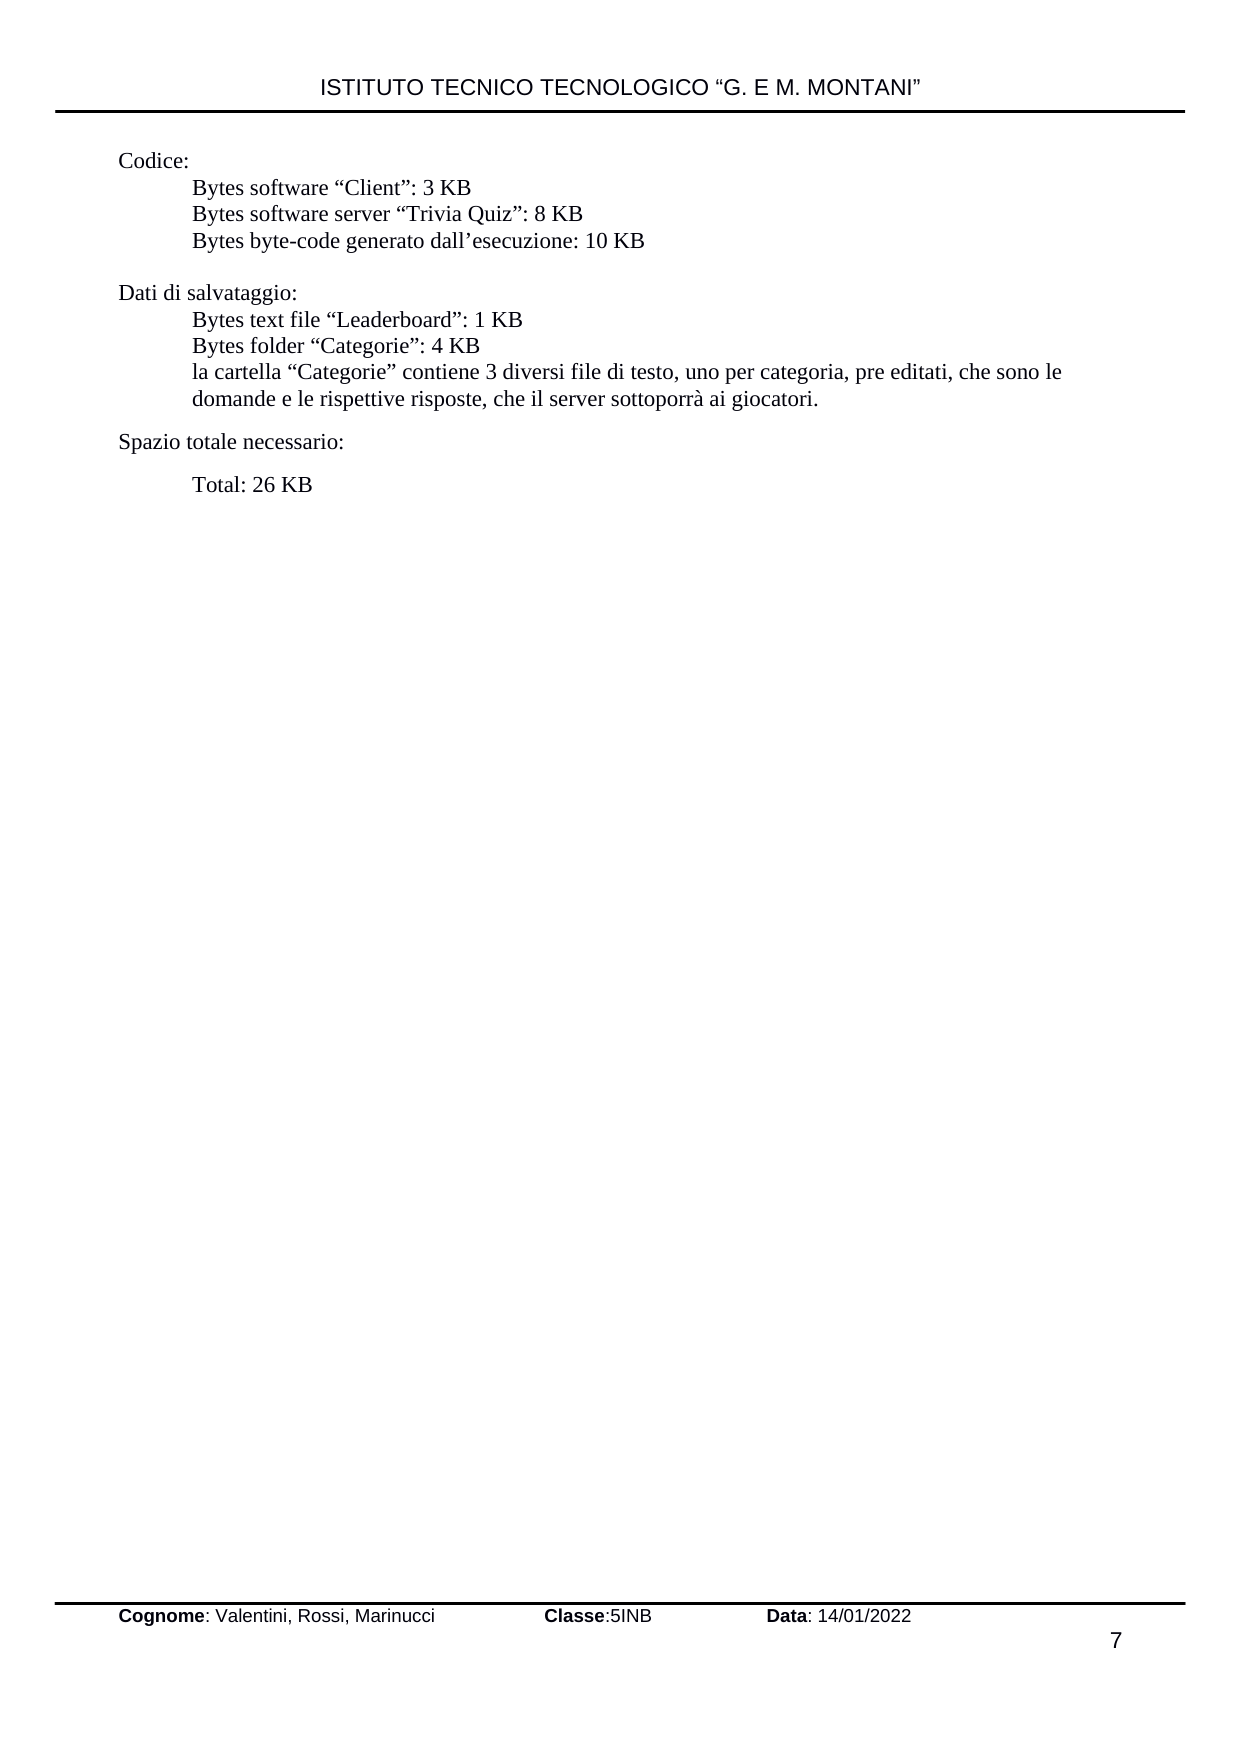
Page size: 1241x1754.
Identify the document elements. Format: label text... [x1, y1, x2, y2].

text Bytes byte-code generato dall’esecuzione: 10 KB [118, 227, 1122, 253]
text Bytes folder “Categorie”: 4 KB [118, 332, 1122, 358]
text Dati di salvataggio: [118, 279, 1122, 306]
text Spazio totale necessario: [118, 428, 1122, 454]
text Bytes software “Client”: 3 KB [118, 174, 1122, 200]
text Bytes text file “Leaderboard”: 1 KB [118, 306, 1122, 332]
text Total: 26 KB [118, 471, 1122, 498]
text Bytes software server “Trivia Quiz”: 8 KB [118, 200, 1122, 227]
text la cartella “Categorie” contiene 3 diversi file di testo, uno per categoria, pre editati, che sono le domande e le rispettive risposte, che il server sottoporrà ai giocatori. [192, 358, 1122, 411]
text Codice: [118, 148, 1122, 174]
